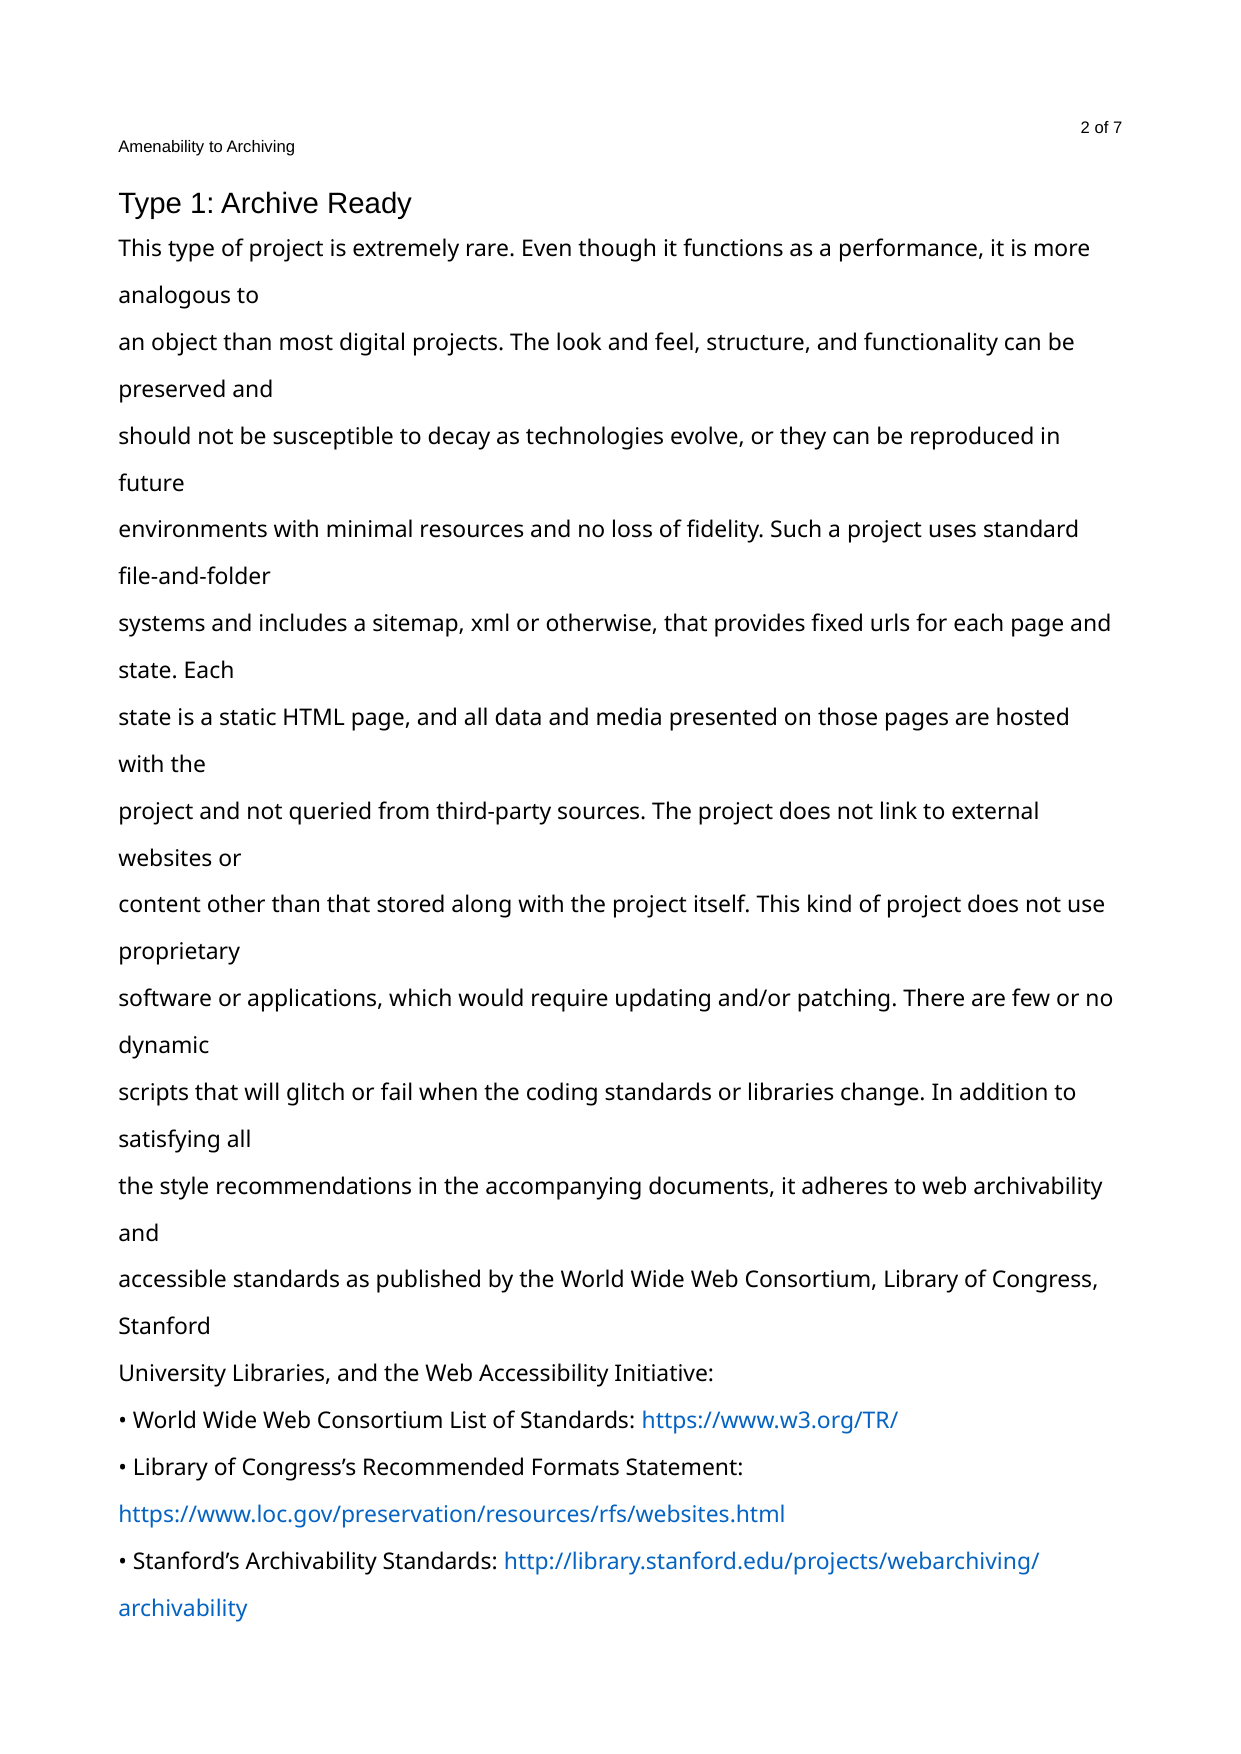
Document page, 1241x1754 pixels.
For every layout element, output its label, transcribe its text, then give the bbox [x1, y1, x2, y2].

text systems and includes a sitemap, xml or otherwise, that provides fixed urls for each page and state. Each [118, 607, 1122, 685]
text should not be susceptible to decay as technologies evolve, or they can be reproduced in future [118, 420, 1122, 498]
text project and not queried from third-party sources. The project does not link to external websites or [118, 795, 1122, 873]
text an object than most digital projects. The look and feel, structure, and functionality can be preserved and [118, 326, 1122, 404]
text https://www.loc.gov/preservation/resources/rfs/websites.html [118, 1498, 1122, 1529]
text • Library of Congress’s Recommended Formats Statement: [118, 1451, 1122, 1482]
text environments with minimal resources and no loss of fidelity. Such a project uses standard file-and-folder [118, 513, 1122, 592]
text scripts that will glitch or fail when the coding standards or libraries change. In addition to satisfying all [118, 1076, 1122, 1154]
text accessible standards as published by the World Wide Web Consortium, Library of Congress, Stanford [118, 1263, 1122, 1342]
text archivability [118, 1592, 1122, 1623]
text content other than that stored along with the project itself. This kind of project does not use proprietary [118, 888, 1122, 967]
text state is a static HTML page, and all data and media presented on those pages are hosted with the [118, 701, 1122, 779]
text University Libraries, and the Web Accessibility Initiative: [118, 1357, 1122, 1388]
text This type of project is extremely rare. Even though it functions as a performance, it is more analogous to [118, 232, 1122, 310]
text • Stanford’s Archivability Standards: http://library.stanford.edu/projects/webarchiving/ [118, 1545, 1122, 1576]
text • World Wide Web Consortium List of Standards: https://www.w3.org/TR/ [118, 1404, 1122, 1435]
text software or applications, which would require updating and/or patching. There are few or no dynamic [118, 982, 1122, 1060]
subtitle Type 1: Archive Ready [118, 186, 1122, 220]
text the style recommendations in the accompanying documents, it adheres to web archivability and [118, 1170, 1122, 1248]
